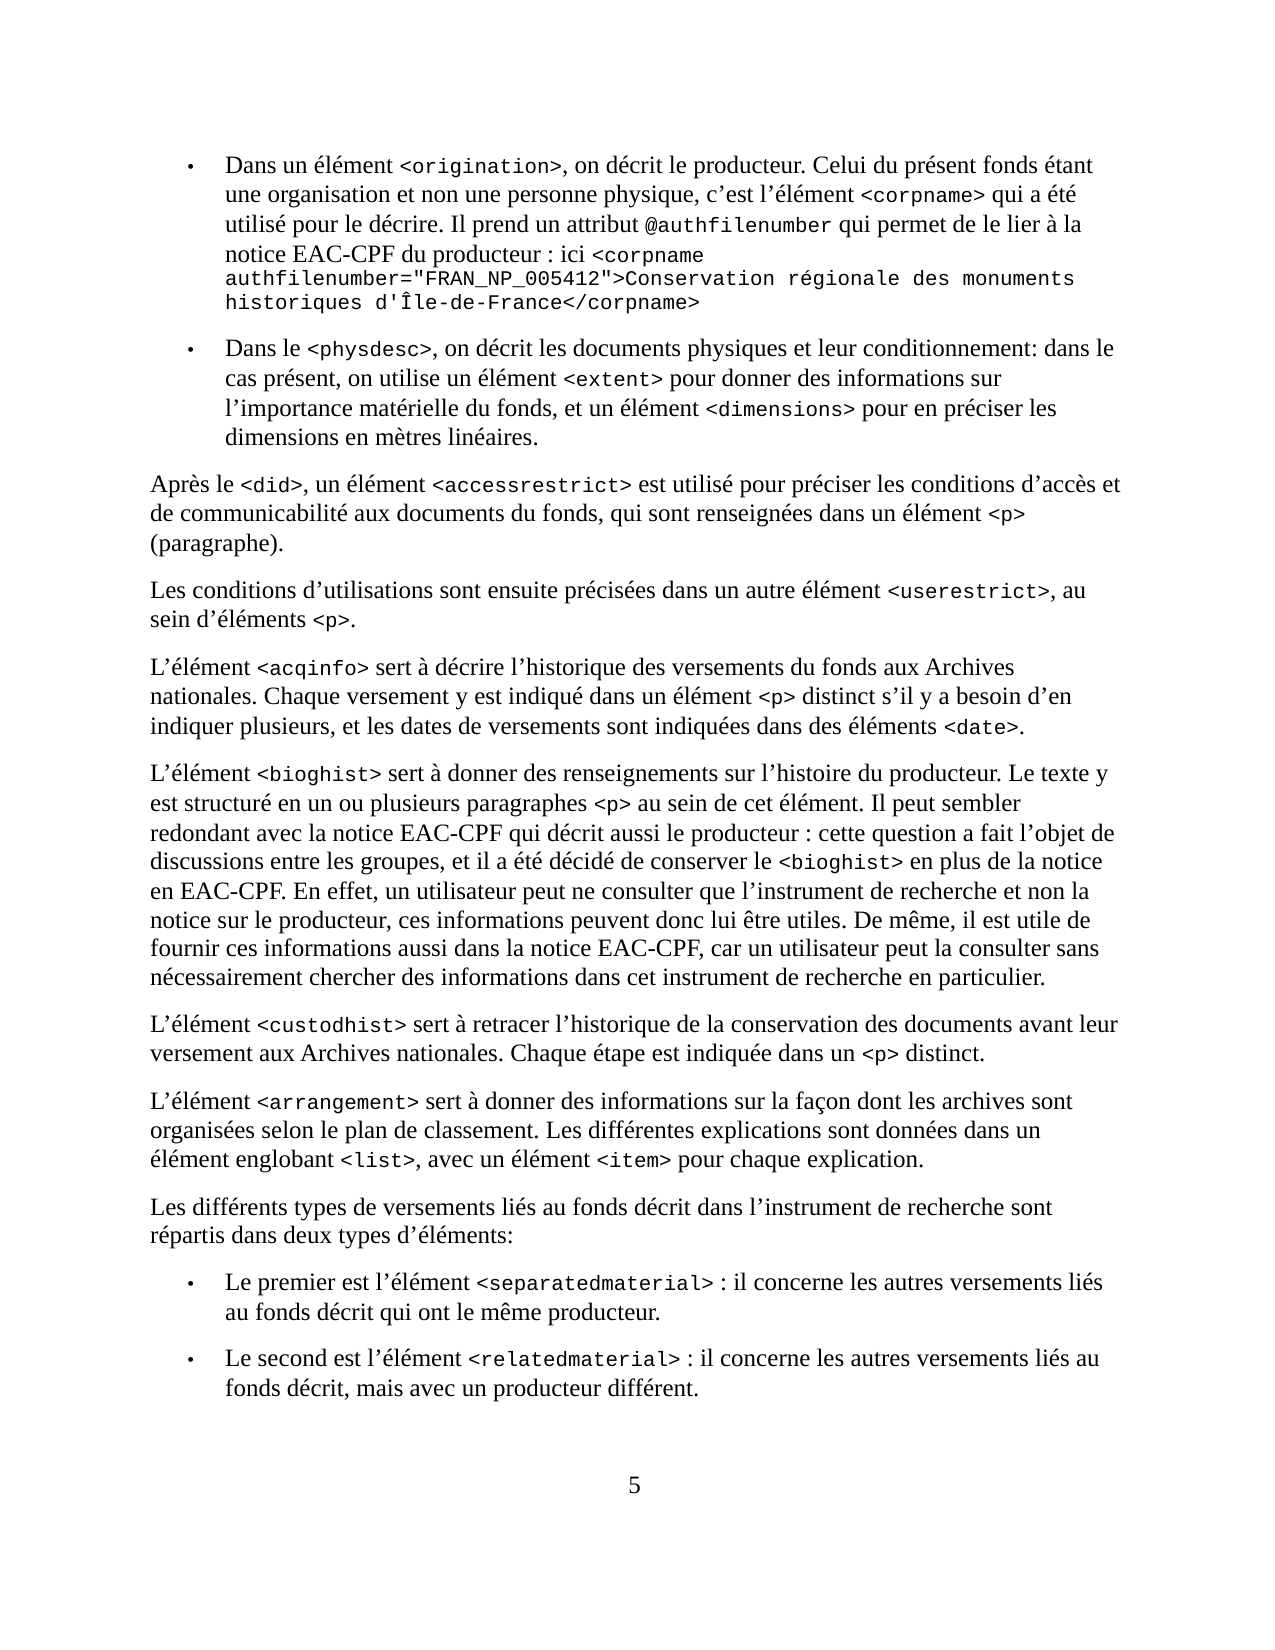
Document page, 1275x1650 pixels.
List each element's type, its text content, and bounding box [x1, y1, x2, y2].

list Dans le <physdesc>, on décrit les documents physiques et leur conditionnement: dans le cas présent, on utilise un élément <extent> pour donner des informations sur l’importance matérielle du fonds, et un élément <dimensions> pour en préciser les dimensions en mètres linéaires. [187, 333, 1125, 451]
list Dans un élément <origination>, on décrit le producteur. Celui du présent fonds étant une organisation et non une personne physique, c’est l’élément <corpname> qui a été utilisé pour le décrire. Il prend un attribut @authfilenumber qui permet de le lier à la notice EAC-CPF du producteur : ici <corpname authfilenumber="FRAN_NP_005412">Conservation régionale des monuments historiques d'Île-de-France</corpname> [187, 150, 1125, 316]
text Les conditions d’utilisations sont ensuite précisées dans un autre élément <userestrict>, au sein d’éléments <p>. [150, 575, 1125, 634]
text L’élément <bioghist> sert à donner des renseignements sur l’histoire du producteur. Le texte y est structuré en un ou plusieurs paragraphes <p> au sein de cet élément. Il peut sembler redondant avec la notice EAC-CPF qui décrit aussi le producteur : cette question a fait l’objet de discussions entre les groupes, et il a été décidé de conserver le <bioghist> en plus de la notice en EAC-CPF. En effet, un utilisateur peut ne consulter que l’instrument de recherche et non la notice sur le producteur, ces informations peuvent donc lui être utiles. De même, il est utile de fournir ces informations aussi dans la notice EAC-CPF, car un utilisateur peut la consulter sans nécessairement chercher des informations dans cet instrument de recherche en particulier. [150, 758, 1125, 991]
text L’élément <arrangement> sert à donner des informations sur la façon dont les archives sont organisées selon le plan de classement. Les différentes explications sont données dans un élément englobant <list>, avec un élément <item> pour chaque explication. [150, 1086, 1125, 1174]
list Le second est l’élément <relatedmaterial> : il concerne les autres versements liés au fonds décrit, mais avec un producteur différent. [187, 1343, 1125, 1402]
list Le premier est l’élément <separatedmaterial> : il concerne les autres versements liés au fonds décrit qui ont le même producteur. [187, 1267, 1125, 1326]
text L’élément <acqinfo> sert à décrire l’historique des versements du fonds aux Archives nationales. Chaque versement y est indiqué dans un élément <p> distinct s’il y a besoin d’en indiquer plusieurs, et les dates de versements sont indiquées dans des éléments <date>. [150, 652, 1125, 741]
text L’élément <custodhist> sert à retracer l’historique de la conservation des documents avant leur versement aux Archives nationales. Chaque étape est indiquée dans un <p> distinct. [150, 1009, 1125, 1068]
text Les différents types de versements liés au fonds décrit dans l’instrument de recherche sont répartis dans deux types d’éléments: [150, 1192, 1125, 1249]
text Après le <did>, un élément <accessrestrict> est utilisé pour préciser les conditions d’accès et de communicabilité aux documents du fonds, qui sont renseignées dans un élément <p> (paragraphe). [150, 469, 1125, 557]
